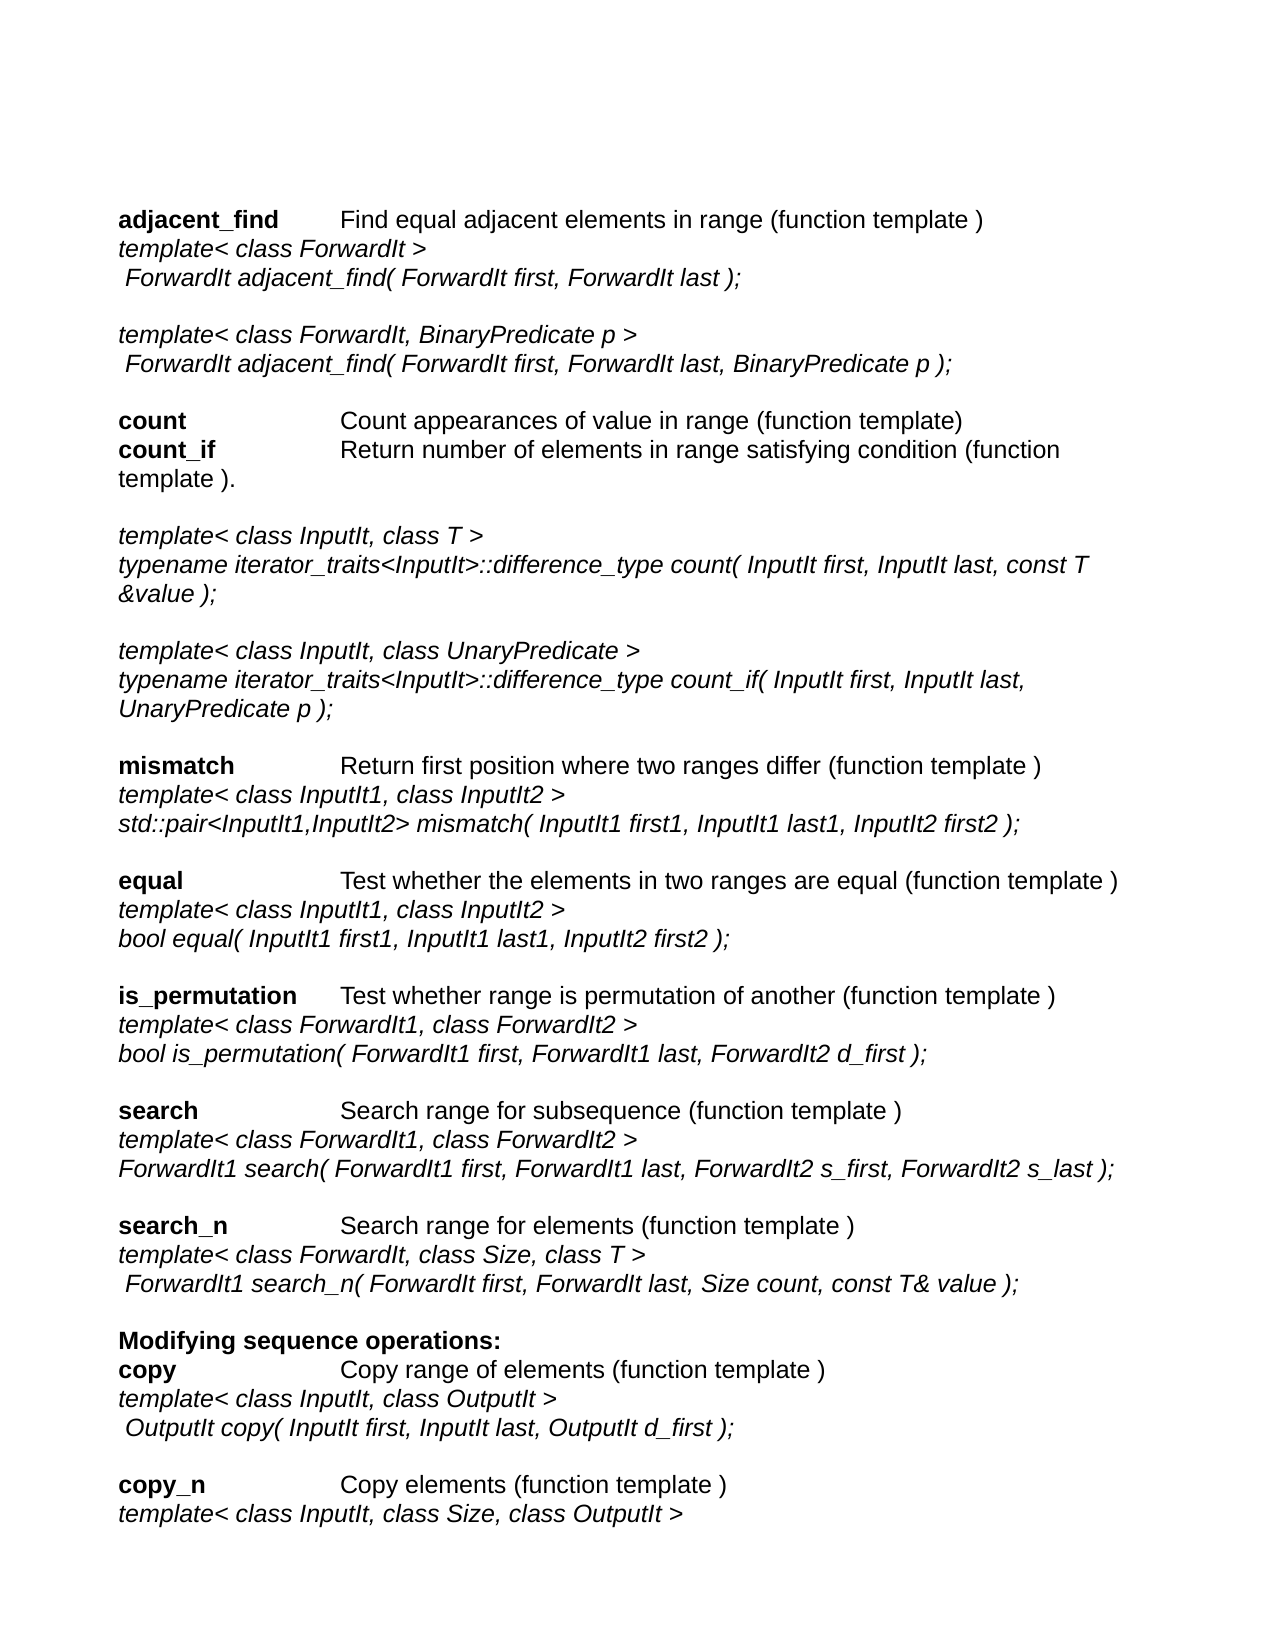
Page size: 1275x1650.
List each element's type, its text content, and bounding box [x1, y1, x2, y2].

text OutputIt copy( InputIt first, InputIt last, OutputIt d_first ); [118, 1413, 1157, 1441]
text template< class InputIt, class UnaryPredicate > [118, 636, 1157, 665]
text count_if Return number of elements in range satisfying condition (function template ). [118, 435, 1157, 493]
text typename iterator_traits<InputIt>::difference_type count_if( InputIt first, InputIt last, UnaryPredicate p ); [118, 665, 1157, 723]
text ForwardIt1 search_n( ForwardIt first, ForwardIt last, Size count, const T& value ); [118, 1269, 1157, 1298]
text typename iterator_traits<InputIt>::difference_type count( InputIt first, InputIt last, const T &value ); [118, 550, 1157, 608]
text ForwardIt adjacent_find( ForwardIt first, ForwardIt last ); [118, 263, 1157, 291]
text template< class InputIt, class OutputIt > [118, 1384, 1157, 1413]
text search Search range for subsequence (function template ) [118, 1096, 1157, 1125]
text adjacent_find Find equal adjacent elements in range (function template ) [118, 205, 1157, 234]
text template< class InputIt1, class InputIt2 > [118, 895, 1157, 924]
text std::pair<InputIt1,InputIt2> mismatch( InputIt1 first1, InputIt1 last1, InputIt2 first2 ); [118, 809, 1157, 838]
text copy_n Copy elements (function template ) [118, 1470, 1157, 1499]
text bool is_permutation( ForwardIt1 first, ForwardIt1 last, ForwardIt2 d_first ); [118, 1039, 1157, 1068]
text template< class InputIt, class T > [118, 521, 1157, 550]
text template< class InputIt1, class InputIt2 > [118, 780, 1157, 809]
text ForwardIt adjacent_find( ForwardIt first, ForwardIt last, BinaryPredicate p ); [118, 349, 1157, 378]
text count Count appearances of value in range (function template) [118, 406, 1157, 435]
text copy Copy range of elements (function template ) [118, 1355, 1157, 1384]
text is_permutation Test whether range is permutation of another (function template ) [118, 981, 1157, 1010]
text template< class ForwardIt1, class ForwardIt2 > [118, 1125, 1157, 1154]
text template< class ForwardIt, class Size, class T > [118, 1240, 1157, 1269]
text template< class ForwardIt1, class ForwardIt2 > [118, 1010, 1157, 1039]
text mismatch Return first position where two ranges differ (function template ) [118, 751, 1157, 780]
text bool equal( InputIt1 first1, InputIt1 last1, InputIt2 first2 ); [118, 924, 1157, 953]
text template< class ForwardIt > [118, 234, 1157, 263]
text Modifying sequence operations: [118, 1326, 1157, 1355]
text template< class InputIt, class Size, class OutputIt > [118, 1499, 1157, 1528]
text equal Test whether the elements in two ranges are equal (function template ) [118, 866, 1157, 895]
text template< class ForwardIt, BinaryPredicate p > [118, 320, 1157, 349]
text search_n Search range for elements (function template ) [118, 1211, 1157, 1240]
text ForwardIt1 search( ForwardIt1 first, ForwardIt1 last, ForwardIt2 s_first, ForwardIt2 s_last ); [118, 1154, 1157, 1183]
